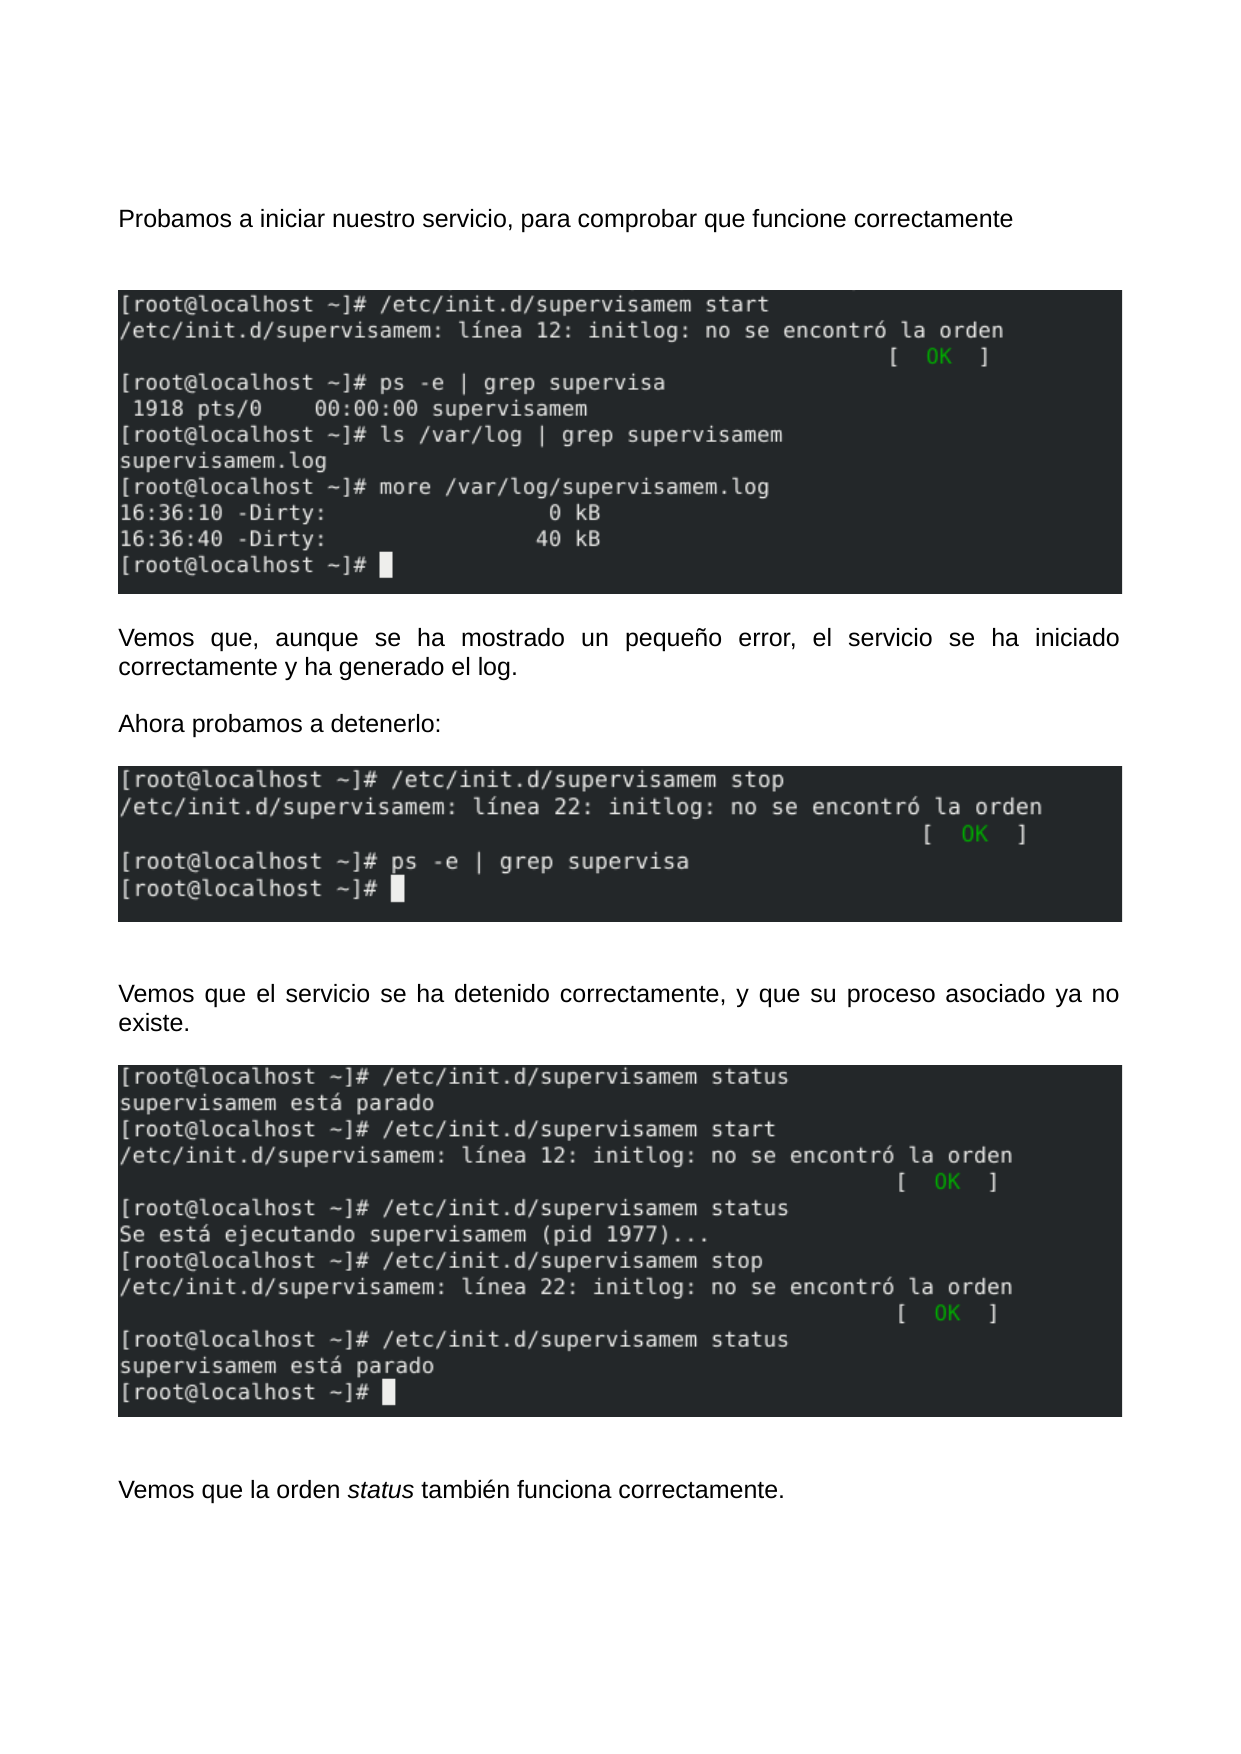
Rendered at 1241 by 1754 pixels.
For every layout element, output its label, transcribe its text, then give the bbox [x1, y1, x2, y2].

picture [118, 1065, 1123, 1417]
text Vemos que la orden status también funciona correctamente. [118, 1474, 1122, 1503]
picture [118, 766, 1123, 922]
text Ahora probamos a detenerlo: [118, 709, 1122, 738]
picture [118, 290, 1123, 594]
text Vemos que, aunque se ha mostrado un pequeño error, el servicio se ha iniciado correctamente y ha generado el log. [118, 623, 1122, 680]
text Probamos a iniciar nuestro servicio, para comprobar que funcione correctamente [118, 204, 1122, 233]
text Vemos que el servicio se ha detenido correctamente, y que su proceso asociado ya no existe. [118, 979, 1122, 1037]
